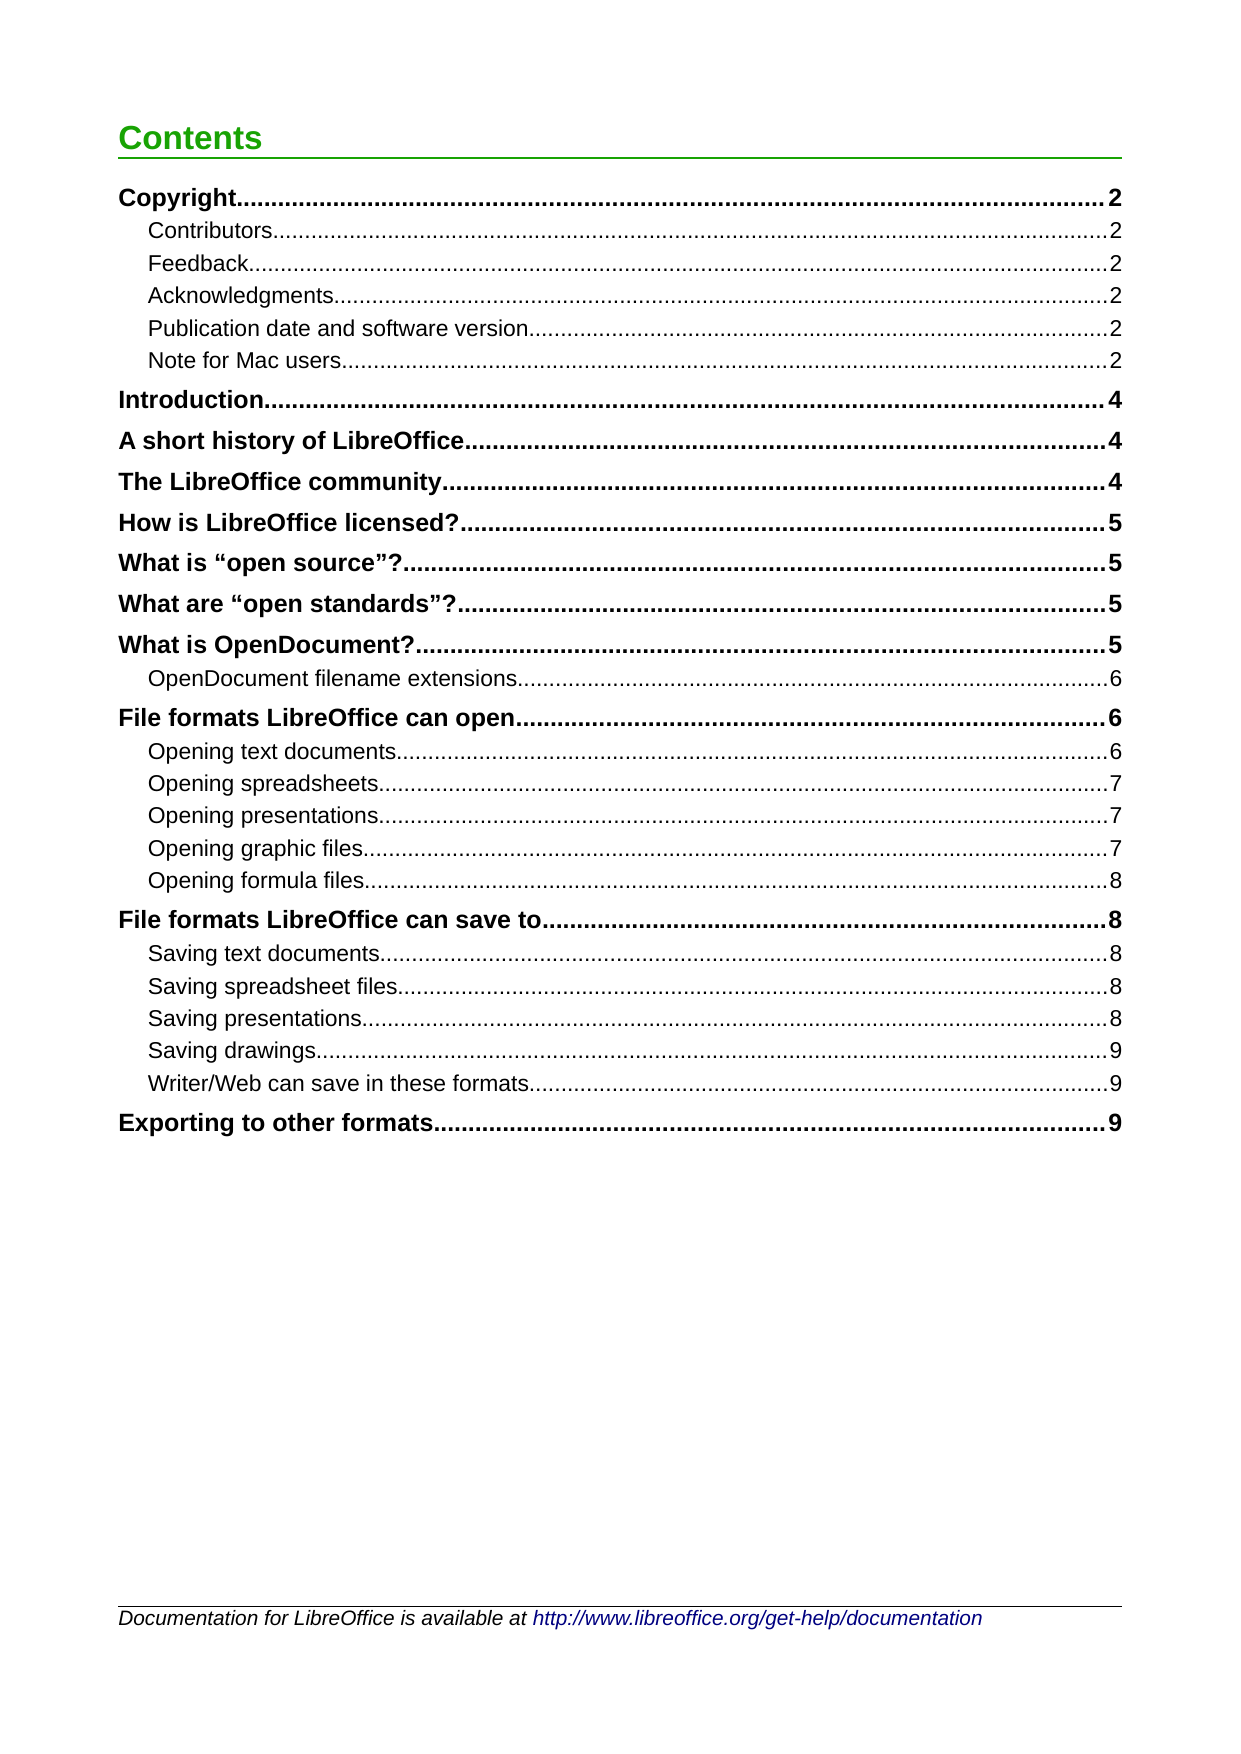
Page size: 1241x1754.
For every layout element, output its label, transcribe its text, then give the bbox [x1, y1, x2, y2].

text Saving text documents 8 [148, 940, 1122, 967]
text Opening presentations 7 [148, 802, 1122, 829]
text Exporting to other formats 9 [118, 1108, 1122, 1137]
text Saving spreadsheet files 8 [148, 973, 1122, 999]
text File formats LibreOffice can save to 8 [118, 906, 1122, 934]
text Saving drawings 9 [148, 1037, 1122, 1064]
text What is “open source”? 5 [118, 548, 1122, 577]
text Publication date and software version 2 [148, 314, 1122, 341]
text Note for Mac users 2 [148, 347, 1122, 373]
text The LibreOffice community 4 [118, 467, 1122, 496]
text Opening formula files 8 [148, 867, 1122, 893]
subtitle Contents [118, 118, 1122, 157]
text What are “open standards”? 5 [118, 589, 1122, 618]
text Copyright 2 [118, 183, 1122, 211]
text Writer/Web can save in these formats 9 [148, 1070, 1122, 1096]
text OpenDocument filename extensions 6 [148, 664, 1122, 691]
text Opening text documents 6 [148, 738, 1122, 764]
text Opening graphic files 7 [148, 835, 1122, 861]
text Saving presentations 8 [148, 1005, 1122, 1031]
text A short history of LibreOffice 4 [118, 426, 1122, 455]
text File formats LibreOffice can open 6 [118, 703, 1122, 732]
text Introduction 4 [118, 385, 1122, 414]
text What is OpenDocument? 5 [118, 630, 1122, 658]
text Acknowledgments 2 [148, 282, 1122, 308]
text Feedback 2 [148, 250, 1122, 276]
text Contributors 2 [148, 217, 1122, 244]
text Opening spreadsheets 7 [148, 770, 1122, 796]
text How is LibreOffice licensed? 5 [118, 507, 1122, 536]
